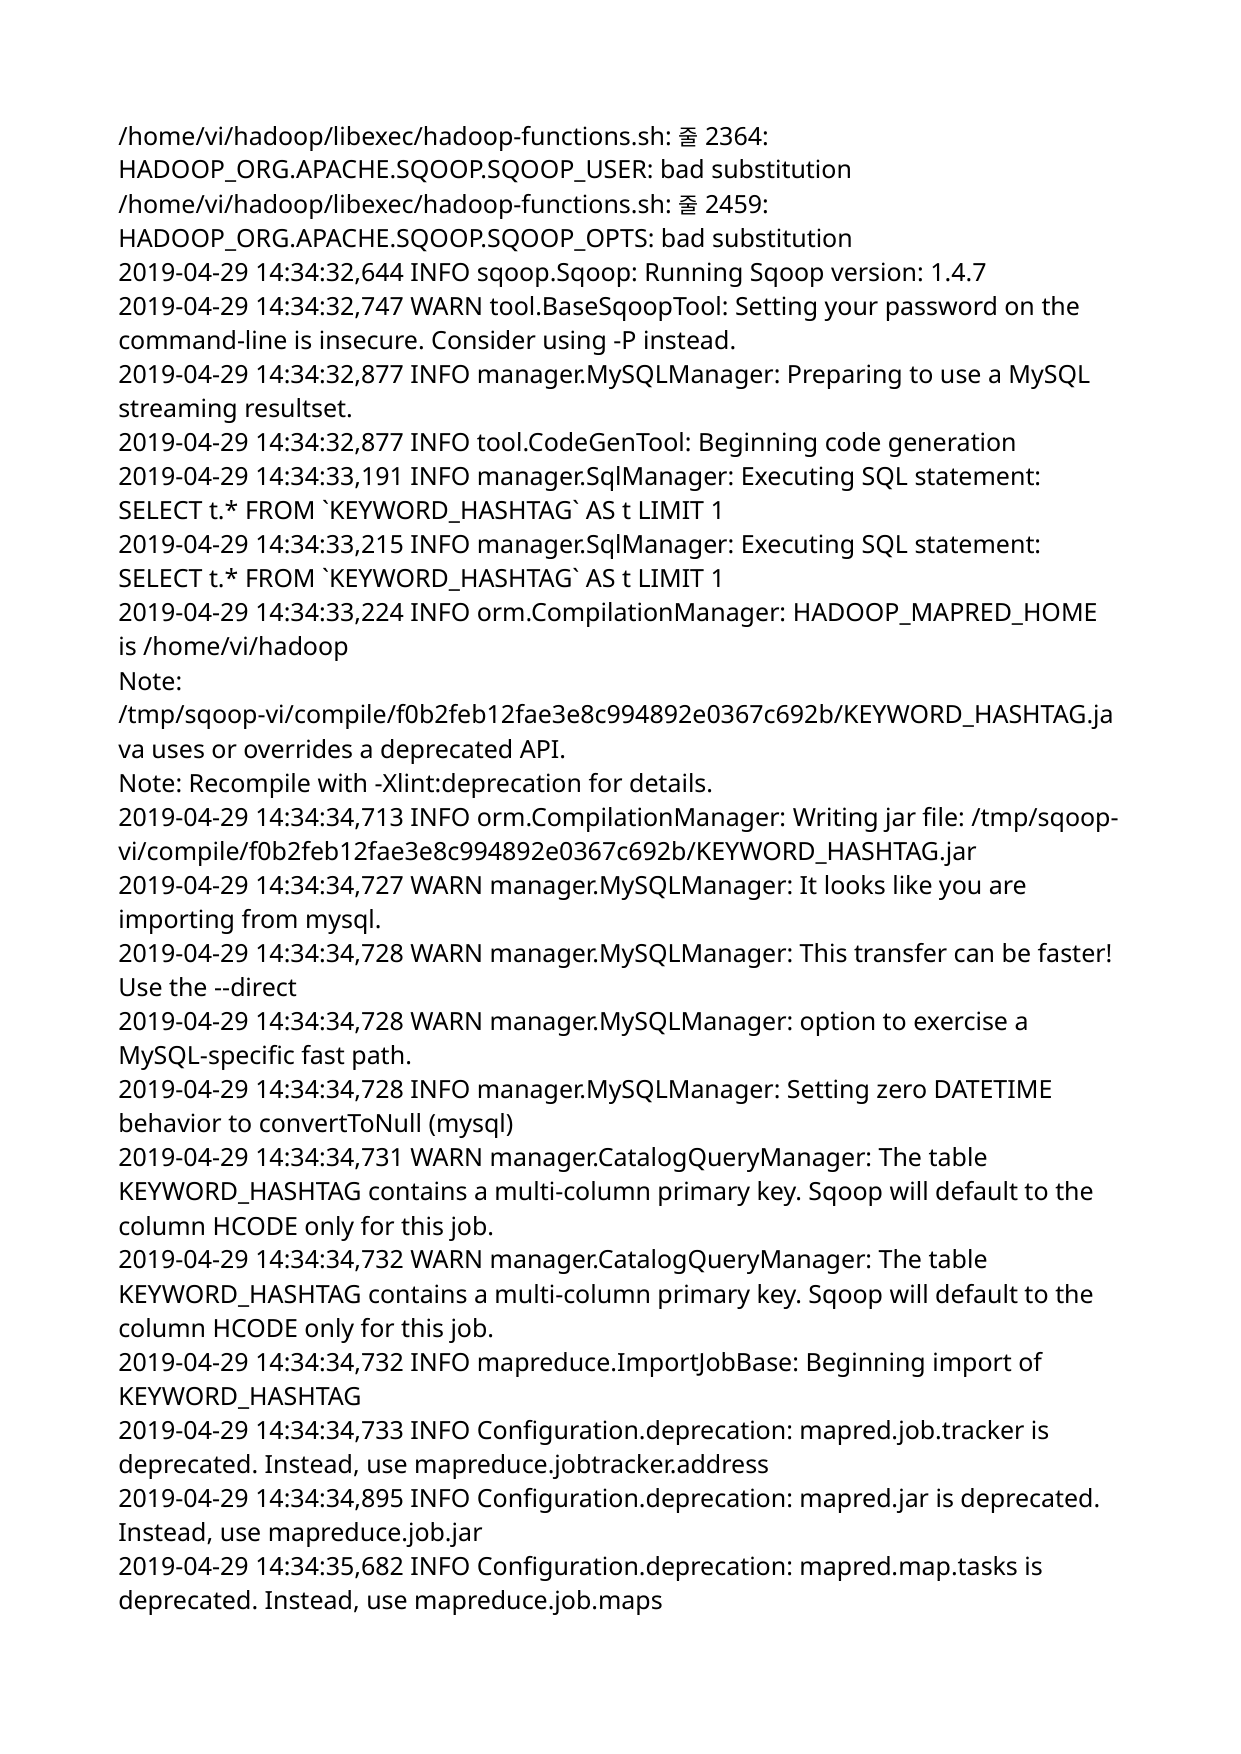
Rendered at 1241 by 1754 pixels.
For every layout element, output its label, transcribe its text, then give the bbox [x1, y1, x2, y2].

text 2019-04-29 14:34:35,682 INFO Configuration.deprecation: mapred.map.tasks is deprecated. Instead, use mapreduce.job.maps [118, 1549, 1122, 1617]
text 2019-04-29 14:34:34,728 WARN manager.MySQLManager: option to exercise a MySQL-specific fast path. [118, 1004, 1122, 1072]
text /home/vi/hadoop/libexec/hadoop-functions.sh: 줄 2364: HADOOP_ORG.APACHE.SQOOP.SQOOP_USER: bad substitution [118, 118, 1122, 186]
text 2019-04-29 14:34:34,731 WARN manager.CatalogQueryManager: The table KEYWORD_HASHTAG contains a multi-column primary key. Sqoop will default to the column HCODE only for this job. [118, 1140, 1122, 1242]
text Note: /tmp/sqoop-vi/compile/f0b2feb12fae3e8c994892e0367c692b/KEYWORD_HASHTAG.java uses or overrides a deprecated API. [118, 663, 1122, 765]
text 2019-04-29 14:34:34,728 WARN manager.MySQLManager: This transfer can be faster! Use the --direct [118, 936, 1122, 1004]
text 2019-04-29 14:34:33,215 INFO manager.SqlManager: Executing SQL statement: SELECT t.* FROM `KEYWORD_HASHTAG` AS t LIMIT 1 [118, 527, 1122, 595]
text 2019-04-29 14:34:34,728 INFO manager.MySQLManager: Setting zero DATETIME behavior to convertToNull (mysql) [118, 1072, 1122, 1140]
text 2019-04-29 14:34:32,877 INFO tool.CodeGenTool: Beginning code generation [118, 425, 1122, 459]
text 2019-04-29 14:34:34,713 INFO orm.CompilationManager: Writing jar file: /tmp/sqoop-vi/compile/f0b2feb12fae3e8c994892e0367c692b/KEYWORD_HASHTAG.jar [118, 799, 1122, 867]
text 2019-04-29 14:34:34,895 INFO Configuration.deprecation: mapred.jar is deprecated. Instead, use mapreduce.job.jar [118, 1481, 1122, 1549]
text 2019-04-29 14:34:34,733 INFO Configuration.deprecation: mapred.job.tracker is deprecated. Instead, use mapreduce.jobtracker.address [118, 1412, 1122, 1481]
text /home/vi/hadoop/libexec/hadoop-functions.sh: 줄 2459: HADOOP_ORG.APACHE.SQOOP.SQOOP_OPTS: bad substitution [118, 186, 1122, 254]
text 2019-04-29 14:34:34,727 WARN manager.MySQLManager: It looks like you are importing from mysql. [118, 867, 1122, 936]
text 2019-04-29 14:34:32,877 INFO manager.MySQLManager: Preparing to use a MySQL streaming resultset. [118, 357, 1122, 425]
text 2019-04-29 14:34:33,224 INFO orm.CompilationManager: HADOOP_MAPRED_HOME is /home/vi/hadoop [118, 595, 1122, 663]
text 2019-04-29 14:34:34,732 INFO mapreduce.ImportJobBase: Beginning import of KEYWORD_HASHTAG [118, 1344, 1122, 1412]
text 2019-04-29 14:34:32,747 WARN tool.BaseSqoopTool: Setting your password on the command-line is insecure. Consider using -P instead. [118, 288, 1122, 357]
text 2019-04-29 14:34:34,732 WARN manager.CatalogQueryManager: The table KEYWORD_HASHTAG contains a multi-column primary key. Sqoop will default to the column HCODE only for this job. [118, 1242, 1122, 1344]
text 2019-04-29 14:34:32,644 INFO sqoop.Sqoop: Running Sqoop version: 1.4.7 [118, 254, 1122, 288]
text 2019-04-29 14:34:33,191 INFO manager.SqlManager: Executing SQL statement: SELECT t.* FROM `KEYWORD_HASHTAG` AS t LIMIT 1 [118, 459, 1122, 527]
text Note: Recompile with -Xlint:deprecation for details. [118, 765, 1122, 799]
